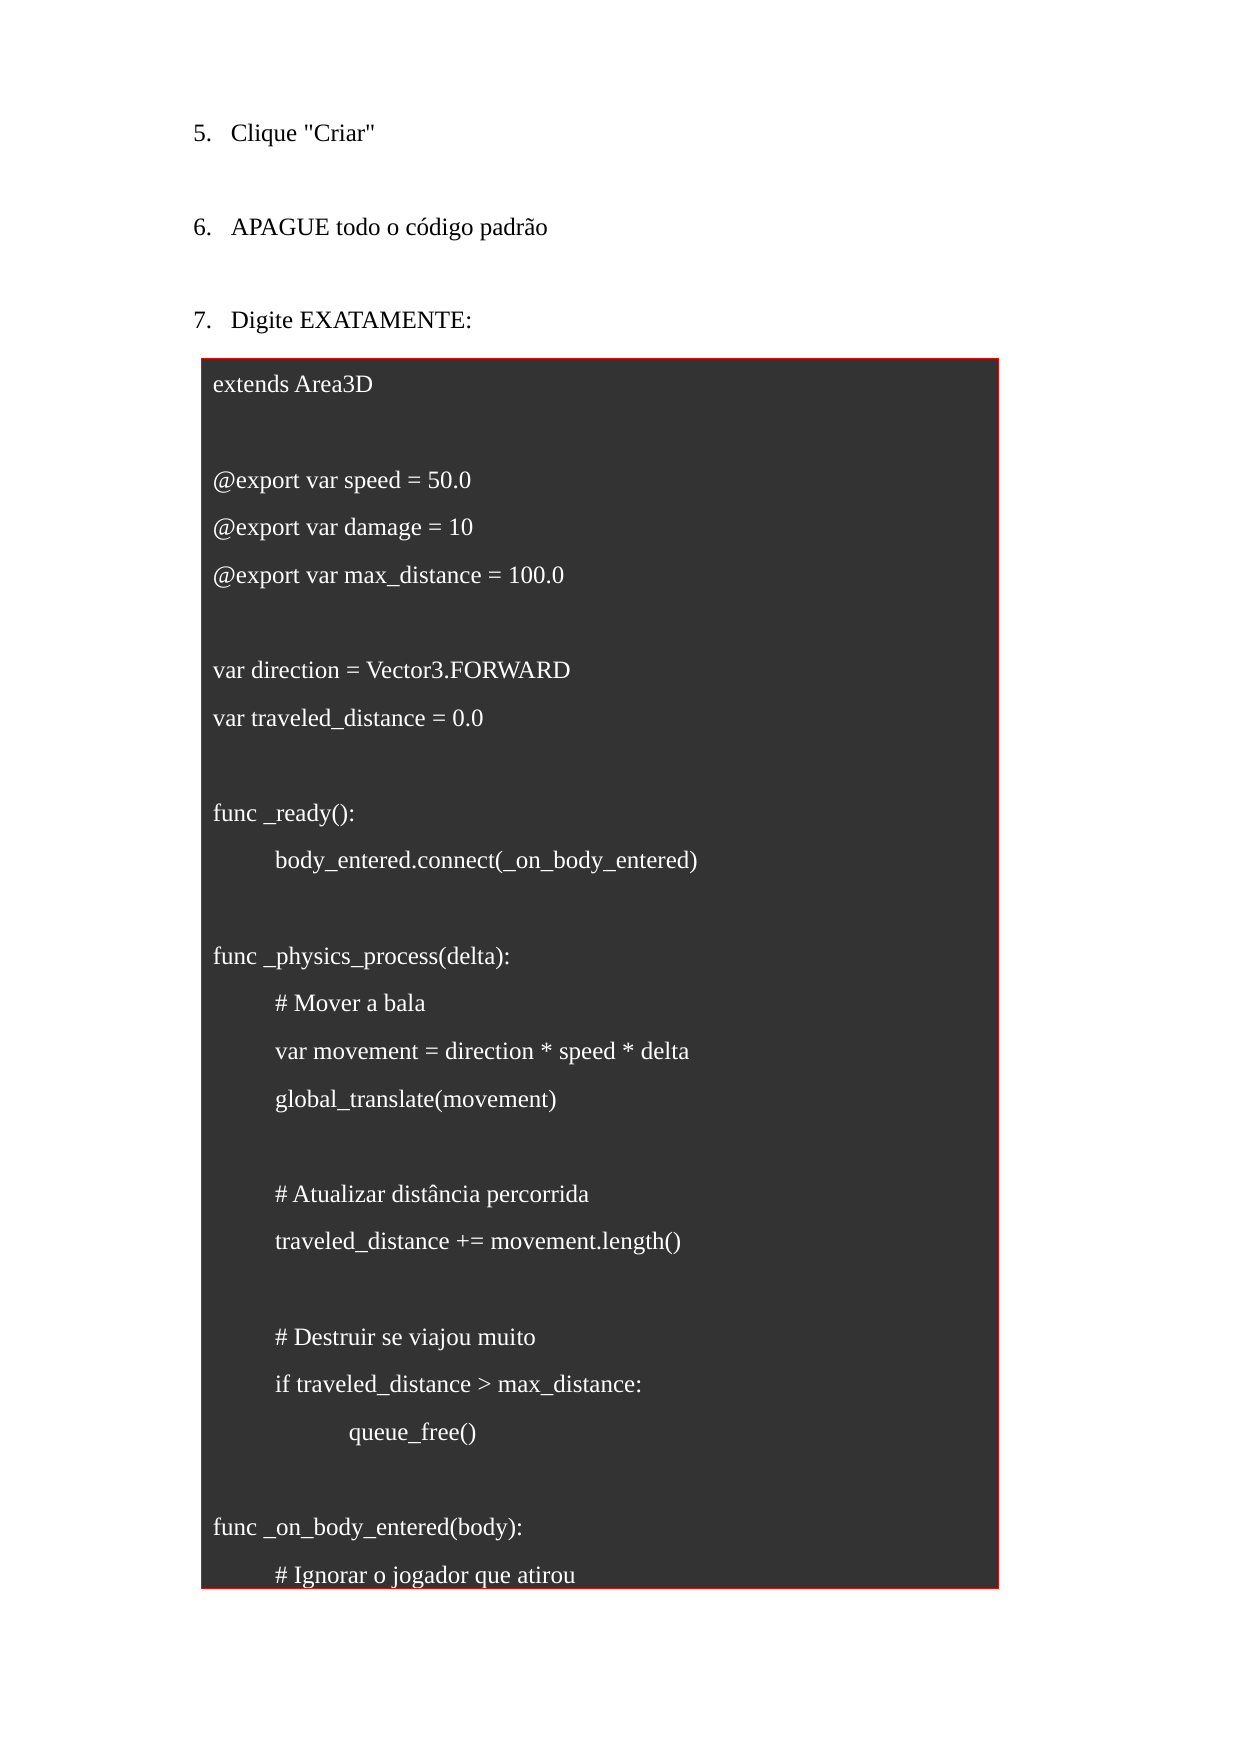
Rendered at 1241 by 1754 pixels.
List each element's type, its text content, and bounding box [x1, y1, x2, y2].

text # Atualizar distância percorrida [202, 1167, 998, 1208]
text queue_free() [202, 1405, 998, 1446]
text extends Area3D [202, 359, 998, 398]
text @export var max_distance = 100.0 [202, 548, 998, 589]
text var traveled_distance = 0.0 [202, 691, 998, 732]
list Clique "Criar" [193, 118, 1122, 147]
text # Destruir se viajou muito [202, 1310, 998, 1350]
text func _physics_process(delta): [202, 929, 998, 969]
text @export var speed = 50.0 [202, 453, 998, 493]
text @export var damage = 10 [202, 501, 998, 541]
text if traveled_distance > max_distance: [202, 1357, 998, 1398]
text body_entered.connect(_on_body_entered) [202, 834, 998, 874]
text func _on_body_entered(body): [202, 1500, 998, 1541]
text global_translate(movement) [202, 1072, 998, 1112]
text func _ready(): [202, 786, 998, 827]
list Digite EXATAMENTE: [193, 306, 1122, 334]
text # Ignorar o jogador que atirou [202, 1548, 998, 1588]
text var direction = Vector3.FORWARD [202, 643, 998, 684]
list APAGUE todo o código padrão [193, 212, 1122, 241]
text var movement = direction * speed * delta [202, 1024, 998, 1065]
text # Mover a bala [202, 977, 998, 1017]
text traveled_distance += movement.length() [202, 1214, 998, 1255]
